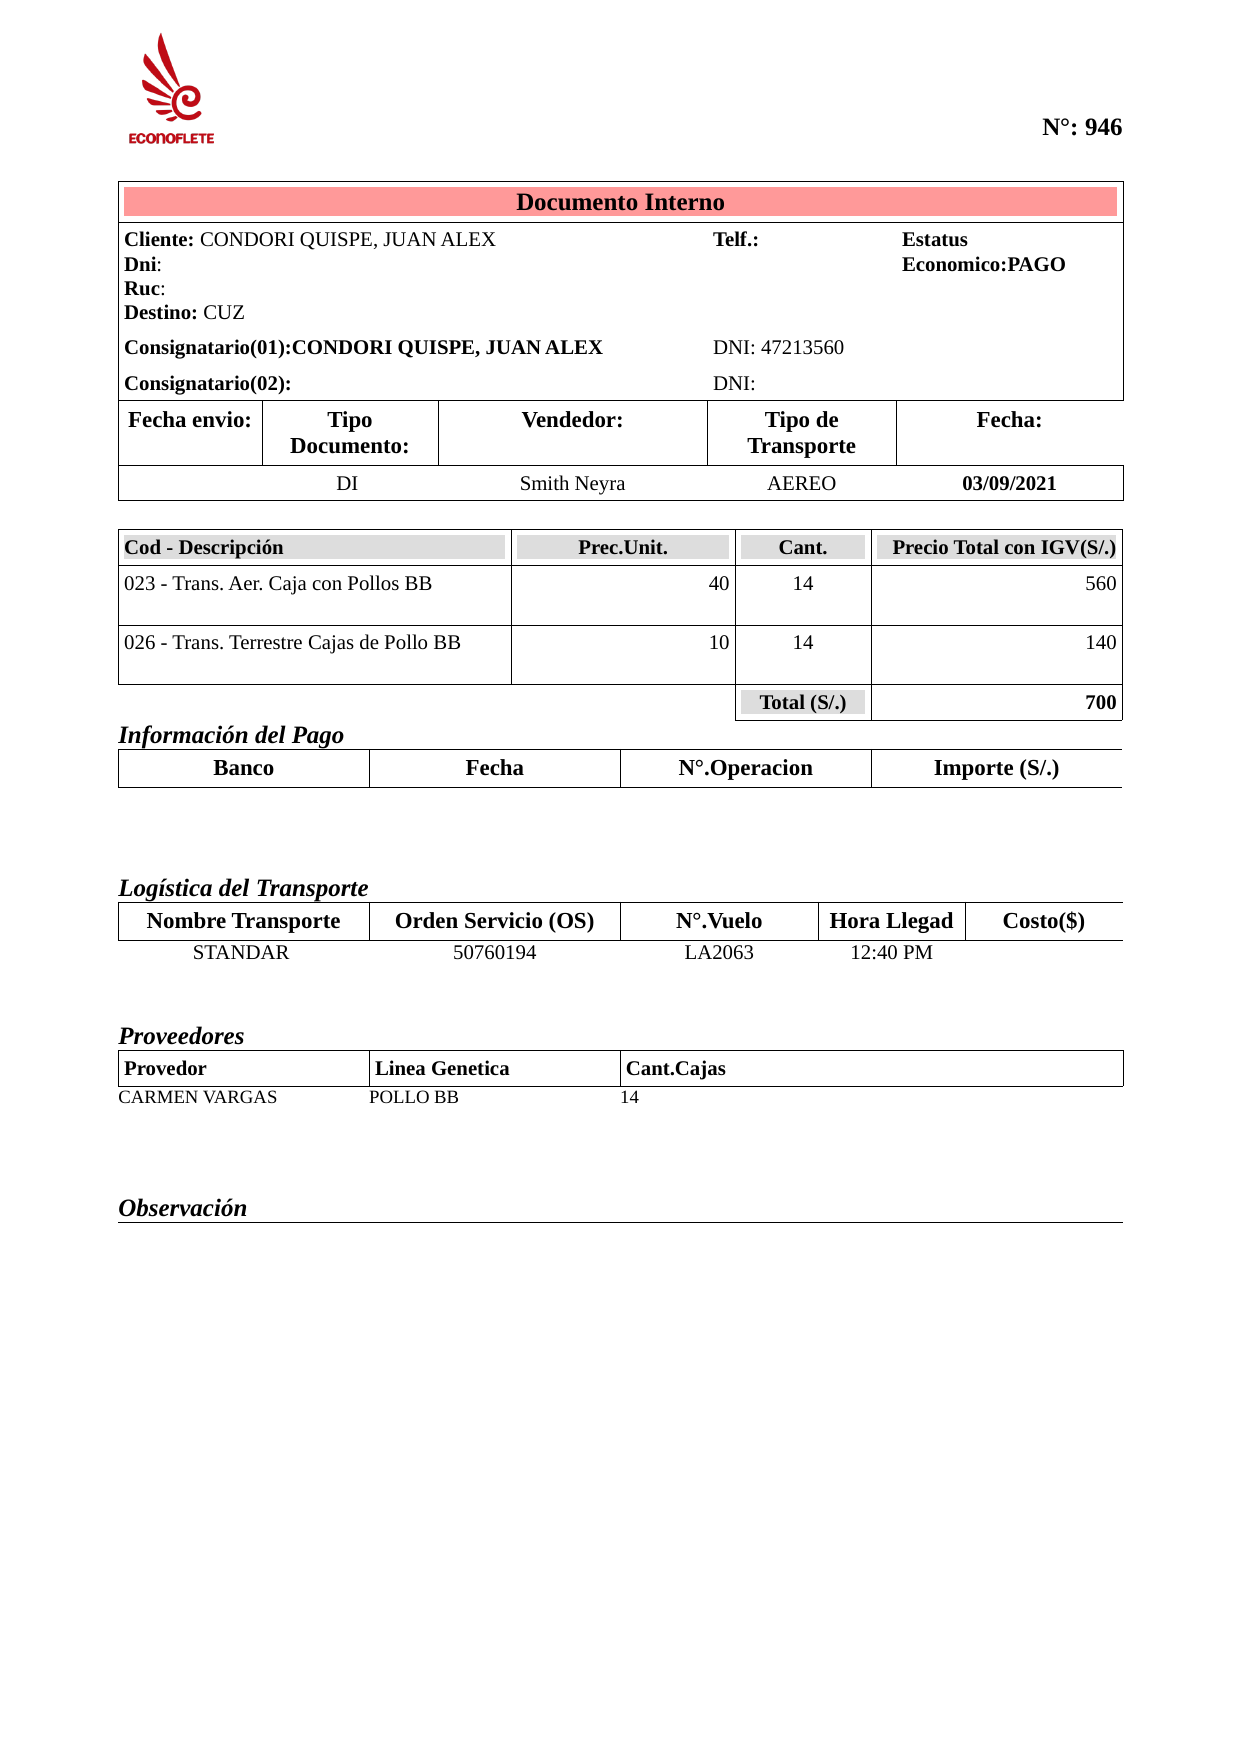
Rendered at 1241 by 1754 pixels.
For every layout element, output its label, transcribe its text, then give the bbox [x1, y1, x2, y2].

table_cell Fecha: [897, 401, 1123, 465]
table_cell [620, 1150, 1123, 1172]
table_cell [620, 1129, 1123, 1150]
table_cell [118, 1150, 369, 1172]
table_cell 14 [736, 626, 871, 684]
text Logística del Transporte [118, 873, 1122, 902]
table_header Hora Llegad [819, 903, 965, 939]
table_cell [871, 788, 1122, 815]
table_cell [369, 1129, 620, 1150]
table_header N°.Vuelo [621, 903, 818, 939]
table_header Costo($) [966, 903, 1123, 939]
table_cell [818, 993, 965, 1021]
table_cell Tipo de Transporte [708, 401, 896, 465]
table_cell POLLO BB [369, 1087, 620, 1107]
table_header Cod - Descripción [119, 530, 511, 565]
table_header Documento Interno [119, 182, 1123, 222]
table_cell [118, 844, 369, 873]
table_cell Tipo Documento: [263, 401, 438, 465]
table_cell 10 [512, 626, 735, 684]
table_cell [369, 815, 620, 844]
table_cell Consignatario(02): [119, 365, 707, 400]
table_cell [620, 1172, 1123, 1193]
table_cell Fecha envio: [119, 401, 262, 465]
table_cell [965, 993, 1123, 1021]
table_cell [118, 1129, 369, 1150]
table_header Banco [119, 750, 369, 787]
table_cell STANDAR [118, 941, 369, 964]
table_cell [369, 1172, 620, 1193]
table_cell [871, 844, 1122, 873]
table_cell [369, 964, 620, 992]
picture [118, 32, 225, 144]
table_cell 700 [872, 685, 1122, 720]
table_cell [118, 1172, 369, 1193]
table_cell 023 - Trans. Aer. Caja con Pollos BB [119, 566, 511, 624]
table_cell 12:40 PM [818, 941, 965, 964]
table_cell Cliente: CONDORI QUISPE, JUAN ALEX Dni: Ruc: Destino: CUZ [119, 223, 707, 329]
table_cell DNI: 47213560 [707, 329, 1123, 365]
table_cell [620, 993, 818, 1021]
table_cell [118, 1107, 369, 1129]
table_cell [965, 941, 1123, 964]
table_cell 14 [620, 1087, 1123, 1107]
table_cell AEREO [707, 466, 896, 500]
table_cell 140 [872, 626, 1122, 684]
table_header Provedor [119, 1051, 369, 1086]
table_cell [965, 964, 1123, 992]
table_cell [369, 1107, 620, 1129]
text Proveedores [118, 1021, 1122, 1050]
table_cell [620, 815, 871, 844]
table_cell 14 [736, 566, 871, 624]
table_cell Consignatario(01):CONDORI QUISPE, JUAN ALEX [119, 329, 707, 365]
table_cell Smith Neyra [438, 466, 707, 500]
table_cell LA2063 [620, 941, 818, 964]
table_cell [118, 993, 369, 1021]
table_cell [620, 964, 818, 992]
table_cell 560 [872, 566, 1122, 624]
table_cell Estatus Economico:PAGO [896, 223, 1123, 329]
table_cell CARMEN VARGAS [118, 1087, 369, 1107]
table_cell [871, 815, 1122, 844]
table_header [118, 1223, 1123, 1246]
text Información del Pago [118, 720, 1122, 749]
table_header Fecha [370, 750, 620, 787]
table_cell 40 [512, 566, 735, 624]
table_cell [119, 466, 262, 500]
table_cell [118, 788, 369, 815]
table_cell [818, 964, 965, 992]
table_cell [369, 993, 620, 1021]
table_cell Telf.: [707, 223, 896, 329]
table_cell 50760194 [369, 941, 620, 964]
table_cell DI [262, 466, 438, 500]
table_cell [620, 1107, 1123, 1129]
table_header Prec.Unit. [512, 530, 735, 565]
table_cell [511, 685, 735, 720]
table_cell [118, 685, 511, 720]
table_cell 03/09/2021 [896, 466, 1123, 500]
table_cell [118, 964, 369, 992]
table_header Linea Genetica [370, 1051, 620, 1086]
table_cell [369, 788, 620, 815]
table_cell [118, 815, 369, 844]
table_header Nombre Transporte [119, 903, 369, 939]
table_cell Total (S/.) [736, 685, 871, 720]
table_header N°.Operacion [621, 750, 871, 787]
table_cell DNI: [707, 365, 1123, 400]
table_cell 026 - Trans. Terrestre Cajas de Pollo BB [119, 626, 511, 684]
table_header Orden Servicio (OS) [370, 903, 620, 939]
table_cell [369, 1150, 620, 1172]
table_cell Vendedor: [439, 401, 707, 465]
table_header Precio Total con IGV(S/.) [872, 530, 1122, 565]
table_header Cant. [736, 530, 871, 565]
table_header Importe (S/.) [872, 750, 1122, 787]
table_cell [369, 844, 620, 873]
table_cell [620, 844, 871, 873]
table_header Cant.Cajas [621, 1051, 1123, 1086]
text Observación [118, 1193, 1122, 1222]
table_cell [620, 788, 871, 815]
